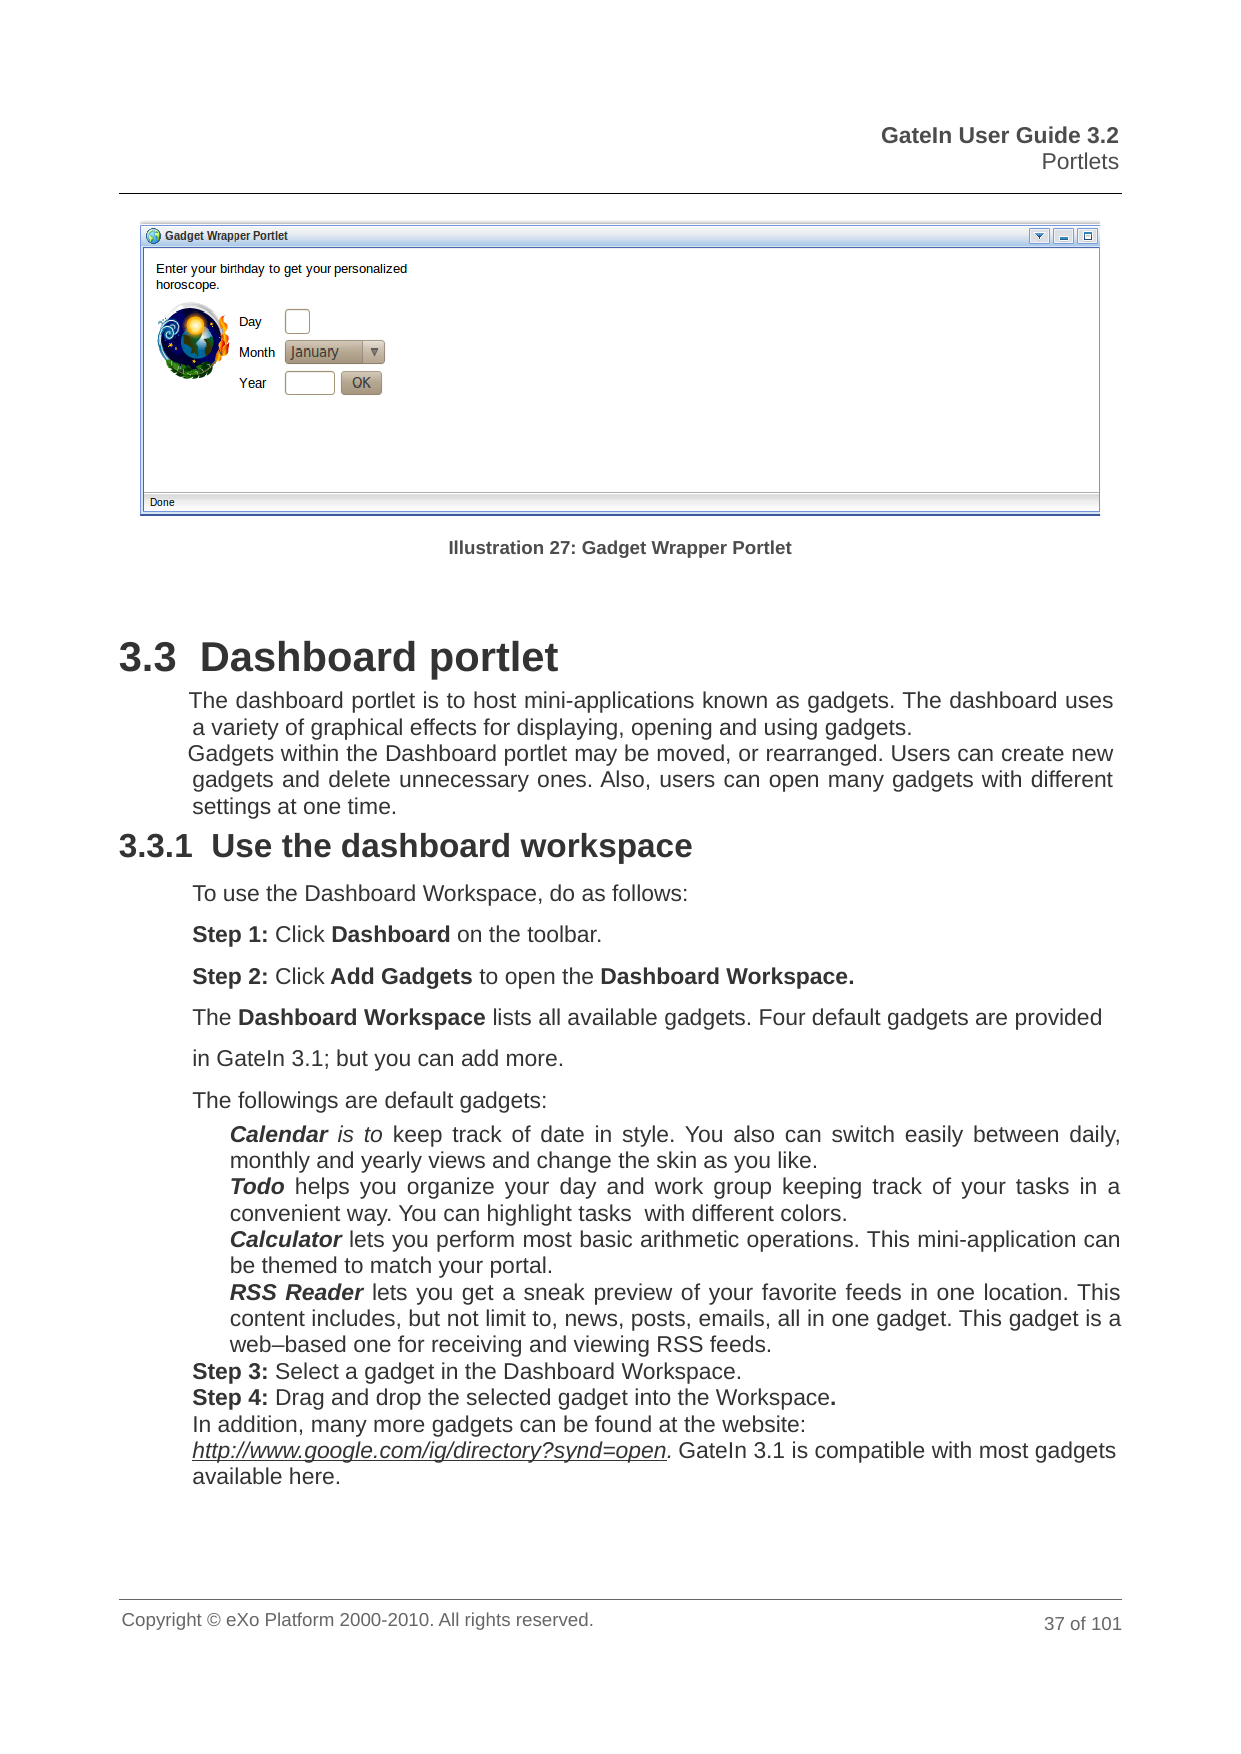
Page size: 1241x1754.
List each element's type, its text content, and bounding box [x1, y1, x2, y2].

text in GateIn 3.1; but you can add more. [118, 1045, 1122, 1072]
text Step 2: Click Add Gadgets to open the Dashboard Workspace. [118, 963, 1122, 989]
subtitle Use the dashboard workspace [118, 827, 1122, 865]
text To use the Dashboard Workspace, do as follows: [118, 880, 1122, 906]
picture [139, 220, 1101, 516]
text Illustration 27: Gadget Wrapper Portlet [140, 516, 1100, 559]
list Calculator lets you perform most basic arithmetic operations. This mini-application can be themed to match your portal. [192, 1226, 1122, 1279]
subtitle Dashboard portlet [118, 632, 1122, 680]
list Todo helps you organize your day and work group keeping track of your tasks in a convenient way. You can highlight tasks with different colors. [192, 1173, 1122, 1226]
list In addition, many more gadgets can be found at the website: http://www.google.com/ig/directory?synd=open. GateIn 3.1 is compatible with most gadgets available here. [136, 1411, 1122, 1489]
list Gadgets within the Dashboard portlet may be moved, or rearranged. Users can create new gadgets and delete unnecessary ones. Also, users can open many gadgets with different settings at one time. [136, 740, 1122, 819]
text The followings are default gadgets: [118, 1087, 1122, 1113]
list The dashboard portlet is to host mini-applications known as gadgets. The dashboard uses a variety of graphical effects for displaying, opening and using gadgets. [136, 687, 1122, 740]
list RSS Reader lets you get a sneak preview of your favorite feeds in one location. This content includes, but not limit to, news, posts, emails, all in one gadget. This gadget is a web–based one for receiving and viewing RSS feeds. [192, 1279, 1122, 1358]
text Step 1: Click Dashboard on the toolbar. [118, 921, 1122, 948]
list Step 3: Select a gadget in the Dashboard Workspace. [136, 1358, 1122, 1384]
text The Dashboard Workspace lists all available gadgets. Four default gadgets are provided [118, 1004, 1122, 1030]
list Calendar is to keep track of date in style. You also can switch easily between daily, monthly and yearly views and change the skin as you like. [192, 1121, 1122, 1173]
list Step 4: Drag and drop the selected gadget into the Workspace. [118, 1384, 1122, 1411]
